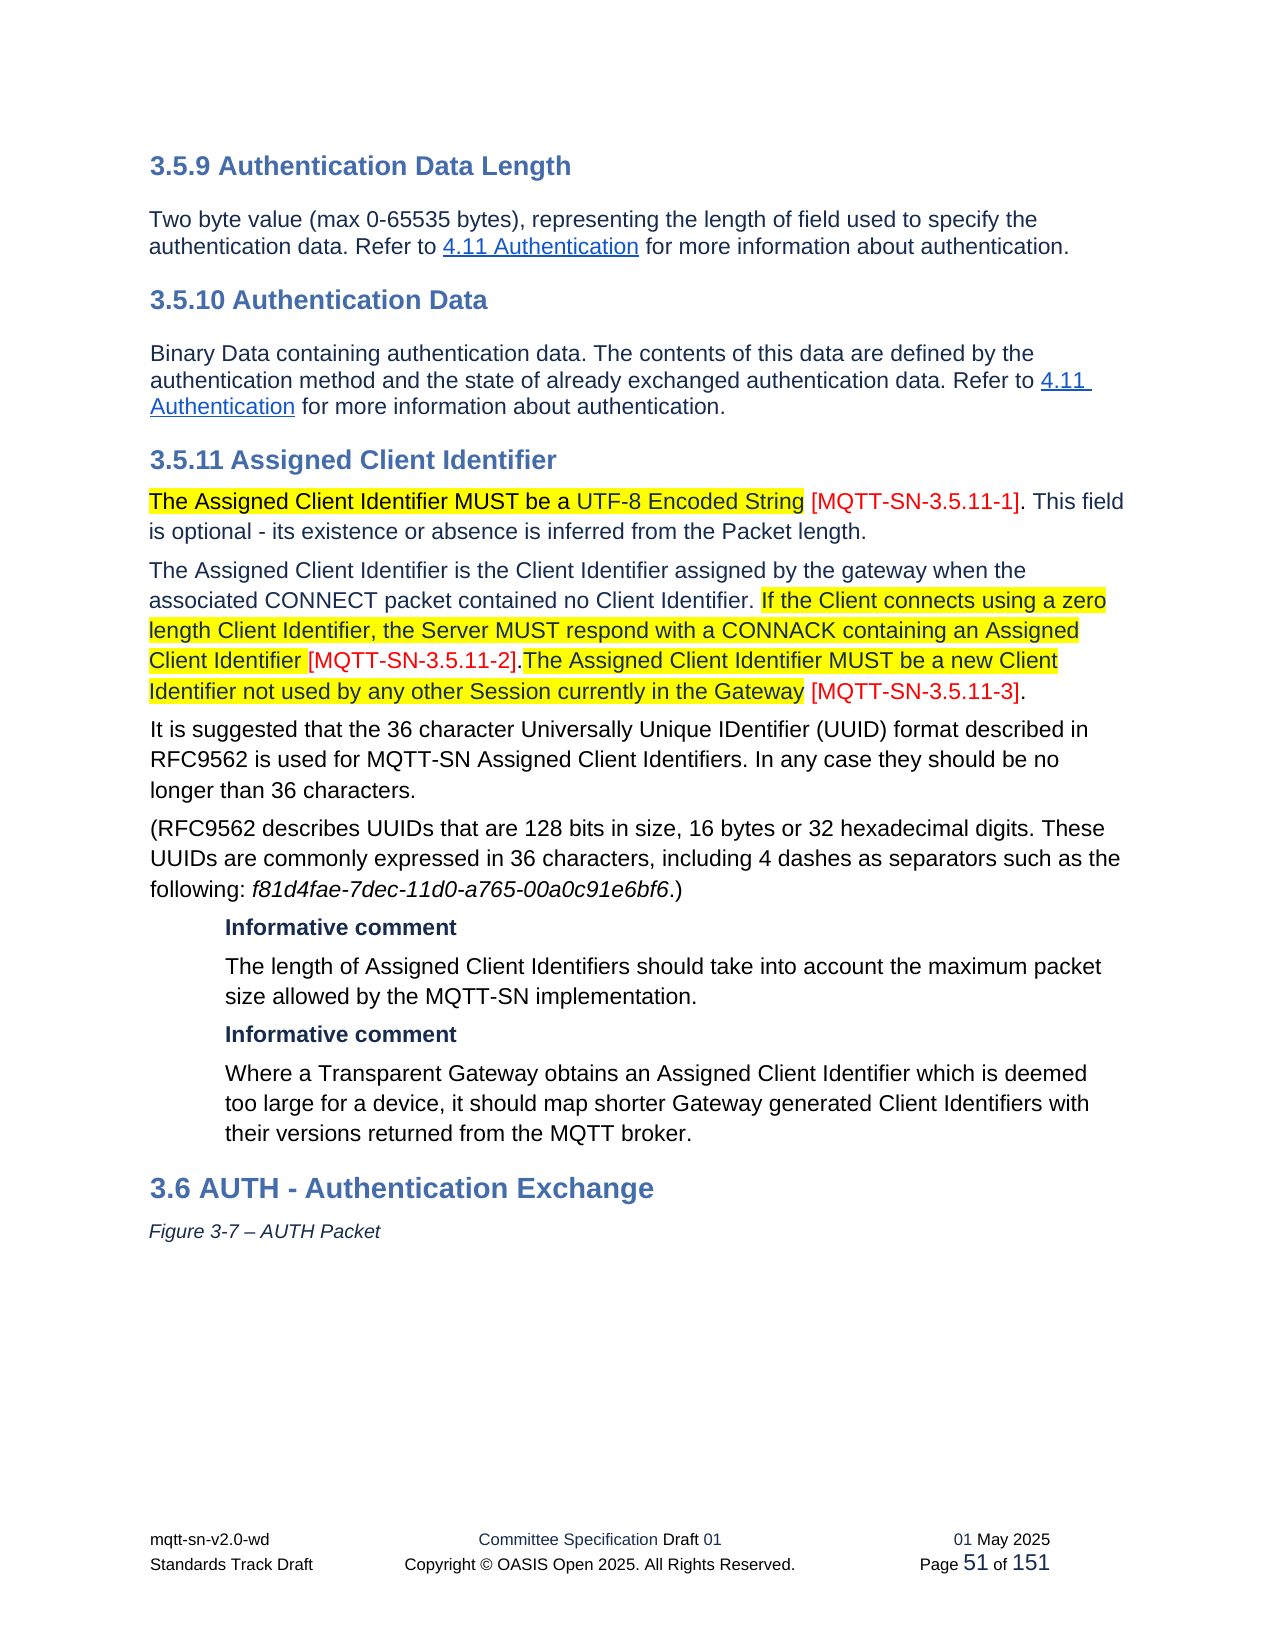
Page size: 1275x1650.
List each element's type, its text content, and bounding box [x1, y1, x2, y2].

text Two byte value (max 0-65535 bytes), representing the length of field used to specify the authentication data. Refer to 4.11 Authentication for more information about authentication. [148, 206, 1124, 259]
subtitle 3.5.9 Authentication Data Length [150, 150, 1124, 181]
text Figure 3-7 – AUTH Packet [148, 1220, 1124, 1242]
text The length of Assigned Client Identifiers should take into account the maximum packet size allowed by the MQTT-SN implementation. [225, 953, 1124, 1009]
text The Assigned Client Identifier MUST be a UTF-8 Encoded String [MQTT-SN-3.5.11-1]. This field is optional - its existence or absence is inferred from the Packet length. [148, 488, 1124, 544]
text It is suggested that the 36 character Universally Unique IDentifier (UUID) format described in RFC9562 is used for MQTT-SN Assigned Client Identifiers. In any case they should be no longer than 36 characters. [150, 716, 1124, 803]
subtitle 3.5.11 Assigned Client Identifier [150, 444, 1124, 476]
subtitle 3.5.10 Authentication Data [150, 284, 1124, 315]
text The Assigned Client Identifier is the Client Identifier assigned by the gateway when the associated CONNECT packet contained no Client Identifier. If the Client connects using a zero length Client Identifier, the Server MUST respond with a CONNACK containing an Assigned Client Identifier [MQTT-SN-3.5.11-2].The Assigned Client Identifier MUST be a new Client Identifier not used by any other Session currently in the Gateway [MQTT-SN-3.5.11-3]. [148, 557, 1124, 704]
text Informative comment [225, 1021, 1124, 1048]
subtitle 3.6 AUTH - Authentication Exchange [150, 1171, 1124, 1205]
text Where a Transparent Gateway obtains an Assigned Client Identifier which is deemed too large for a device, it should map shorter Gateway generated Client Identifiers with their versions returned from the MQTT broker. [225, 1060, 1124, 1147]
text Informative comment [225, 914, 1124, 940]
text (RFC9562 describes UUIDs that are 128 bits in size, 16 bytes or 32 hexadecimal digits. These UUIDs are commonly expressed in 36 characters, including 4 dashes as separators such as the following: f81d4fae-7dec-11d0-a765-00a0c91e6bf6.) [150, 815, 1124, 902]
text Binary Data containing authentication data. The contents of this data are defined by the authentication method and the state of already exchanged authentication data. Refer to 4.11 Authentication for more information about authentication. [150, 340, 1124, 419]
